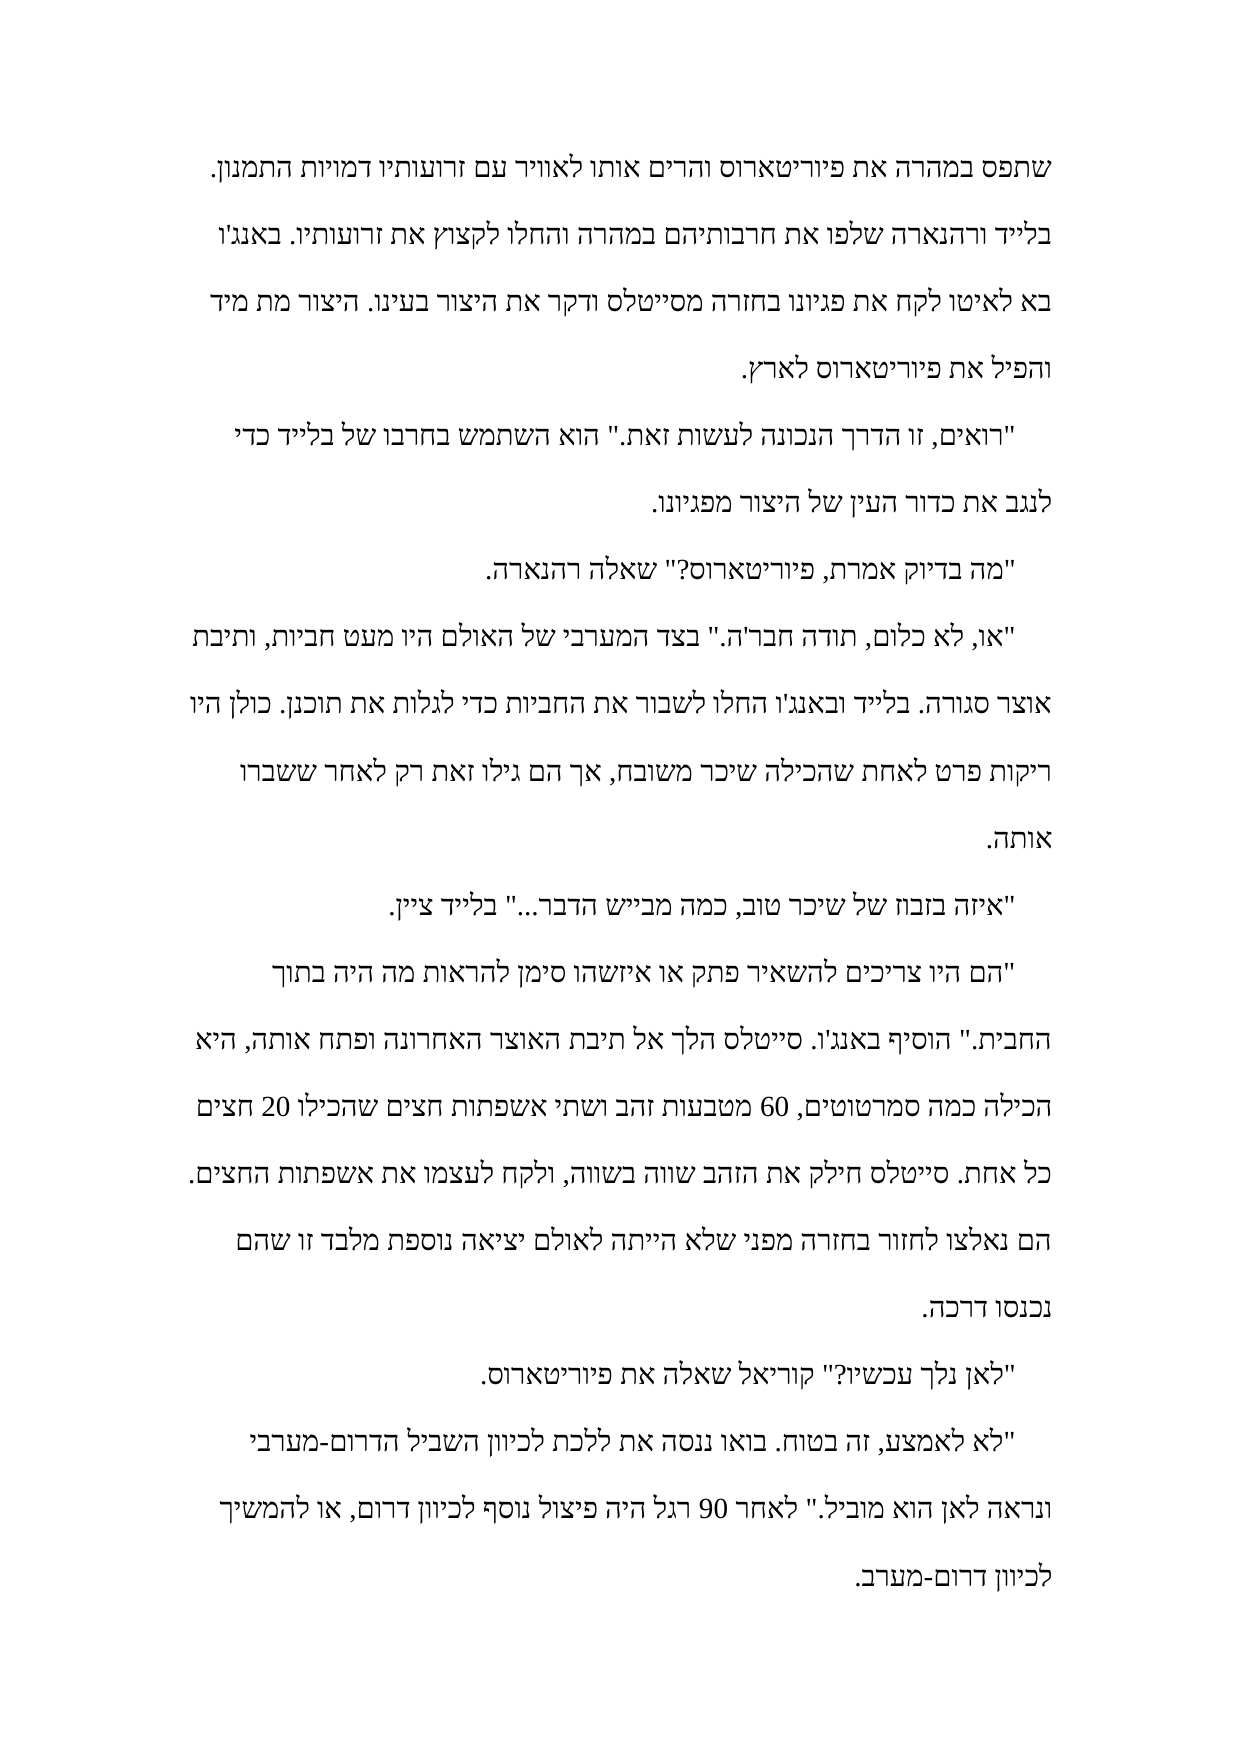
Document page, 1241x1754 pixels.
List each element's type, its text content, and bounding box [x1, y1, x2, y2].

text "לאן נלך עכשיו?" קוריאל שאלה את פיוריטארוס. [187, 1357, 1053, 1391]
text "מה בדיוק אמרת, פיוריטארוס?" שאלה רהנארה. [187, 552, 1053, 586]
text "לא לאמצע, זה בטוח. בואו ננסה את ללכת לכיוון השביל הדרום-מערבי ונראה לאן הוא מוביל." לאחר 90 רגל היה פיצול נוסף לכיוון דרום, או להמשיך לכיוון דרום-מערב. [187, 1424, 1053, 1592]
text "הם היו צריכים להשאיר פתק או איזשהו סימן להראות מה היה בתוך החבית." הוסיף באנג'ו. סייטלס הלך אל תיבת האוצר האחרונה ופתח אותה, היא הכילה כמה סמרטוטים, 60 מטבעות זהב ושתי אשפתות חצים שהכילו 20 חצים כל אחת. סייטלס חילק את הזהב שווה בשווה, ולקח לעצמו את אשפתות החצים. הם נאלצו לחזור בחזרה מפני שלא הייתה לאולם יציאה נוספת מלבד זו שהם נכנסו דרכה. [187, 955, 1053, 1324]
text "איזה בזבוז של שיכר טוב, כמה מבייש הדבר..." בלייד ציין. [187, 888, 1053, 921]
text "רואים, זו הדרך הנכונה לעשות זאת." הוא השתמש בחרבו של בלייד כדי לנגב את כדור העין של היצור מפגיונו. [187, 418, 1053, 519]
text "או, לא כלום, תודה חבר'ה." בצד המערבי של האולם היו מעט חביות, ותיבת אוצר סגורה. בלייד ובאנג'ו החלו לשבור את החביות כדי לגלות את תוכנן. כולן היו ריקות פרט לאחת שהכילה שיכר משובח, אך הם גילו זאת רק לאחר ששברו אותה. [187, 619, 1053, 854]
text שתפס במהרה את פיוריטארוס והרים אותו לאוויר עם זרועותיו דמויות התמנון. בלייד ורהנארה שלפו את חרבותיהם במהרה והחלו לקצוץ את זרועותיו. באנג'ו בא לאיטו לקח את פגיונו בחזרה מסייטלס ודקר את היצור בעינו. היצור מת מיד והפיל את פיוריטארוס לארץ. [187, 150, 1053, 385]
